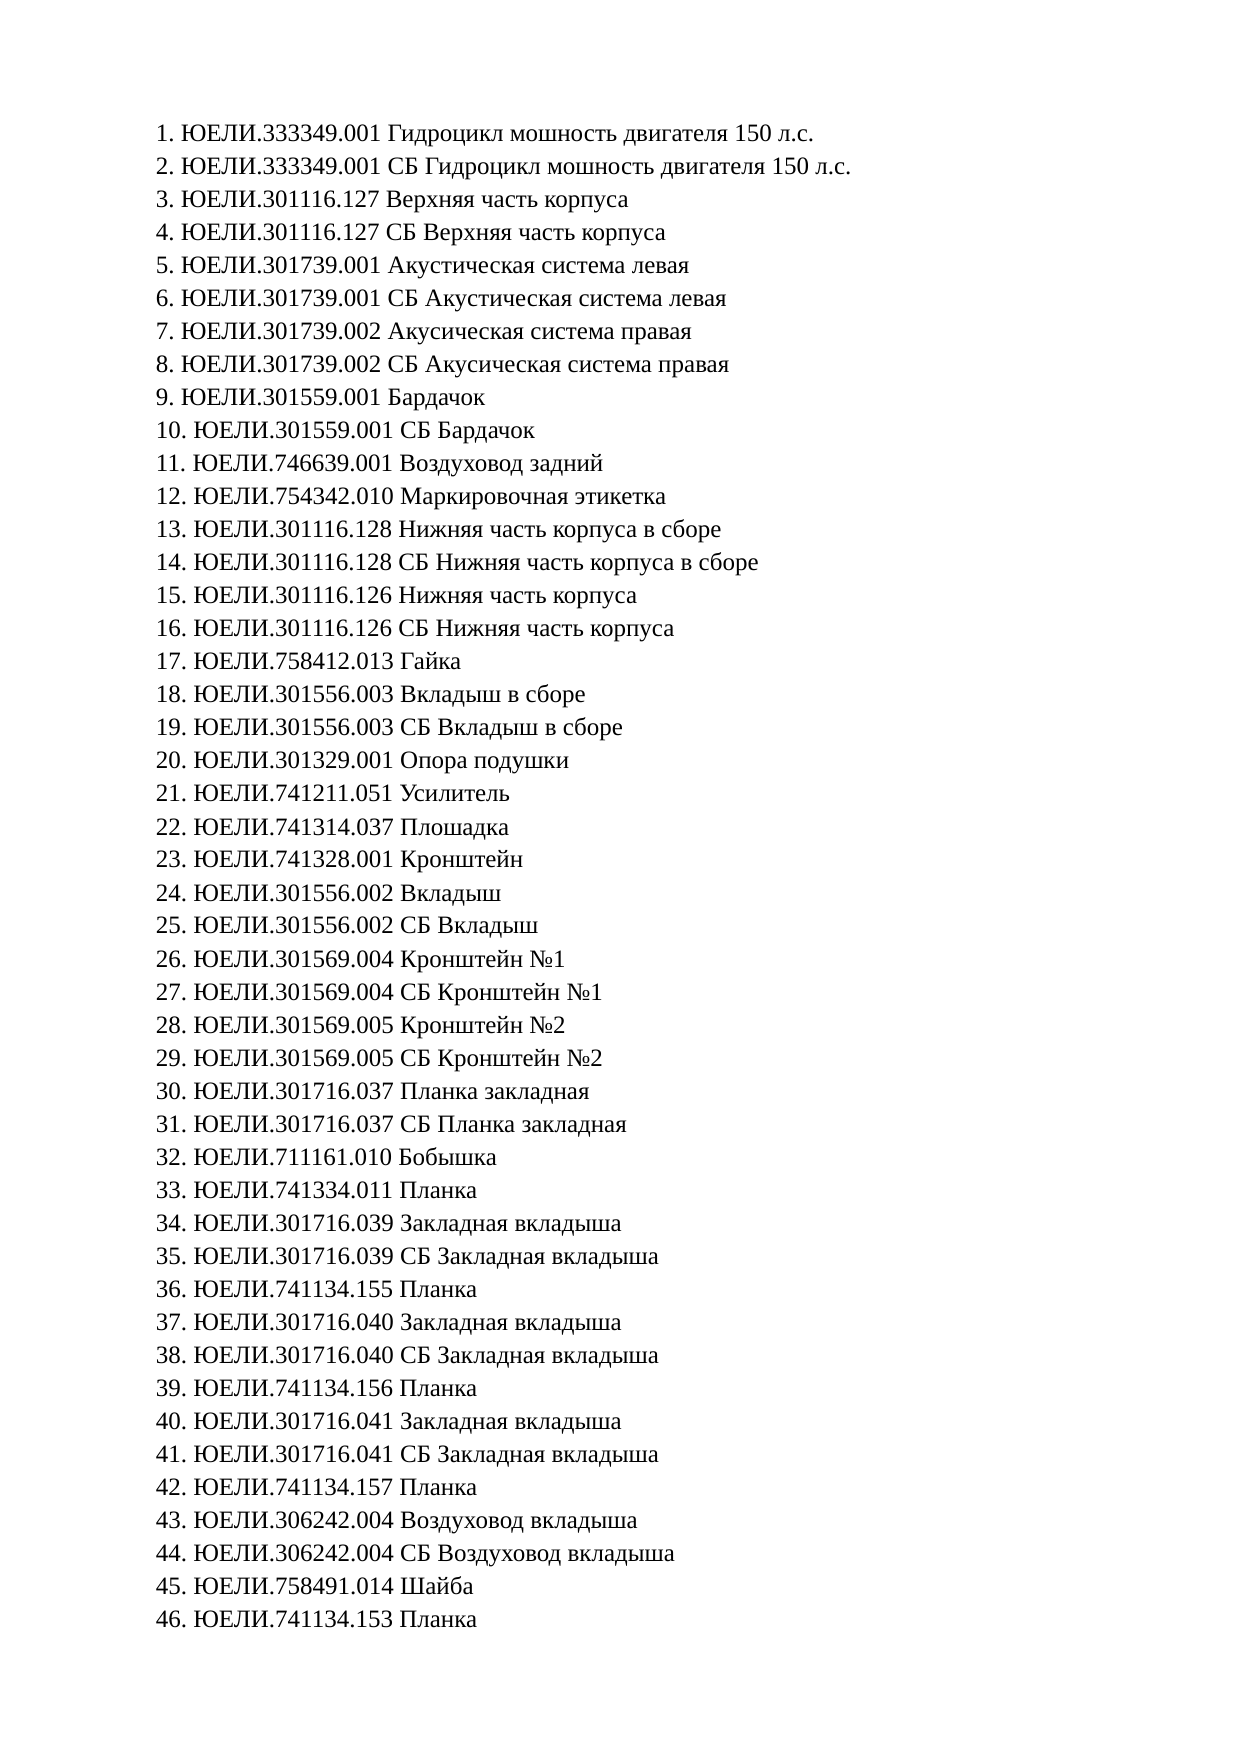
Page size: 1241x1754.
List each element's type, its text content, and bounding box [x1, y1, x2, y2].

list ЮЕЛИ.301716.039 СБ Закладная вкладыша [156, 1241, 1122, 1269]
list ЮЕЛИ.301556.002 Вкладыш [156, 878, 1122, 906]
list ЮЕЛИ.758491.014 Шайба [156, 1571, 1122, 1600]
list ЮЕЛИ.741134.155 Планка [156, 1274, 1122, 1303]
list ЮЕЛИ.301739.001 Акустическая система левая [156, 250, 1122, 279]
list ЮЕЛИ.741334.011 Планка [156, 1175, 1122, 1203]
list ЮЕЛИ.301716.041 СБ Закладная вкладыша [156, 1439, 1122, 1468]
list ЮЕЛИ.301559.001 Бардачок [156, 382, 1122, 411]
list ЮЕЛИ.301116.126 СБ Нижняя часть корпуса [156, 613, 1122, 642]
list ЮЕЛИ.301569.005 Кронштейн №2 [156, 1010, 1122, 1038]
list ЮЕЛИ.301116.126 Нижняя часть корпуса [156, 580, 1122, 609]
list ЮЕЛИ.301716.041 Закладная вкладыша [156, 1406, 1122, 1435]
list ЮЕЛИ.301716.040 Закладная вкладыша [156, 1307, 1122, 1336]
list ЮЕЛИ.301569.004 Кронштейн №1 [156, 944, 1122, 972]
list ЮЕЛИ.301556.002 СБ Вкладыш [156, 911, 1122, 939]
list ЮЕЛИ.301556.003 СБ Вкладыш в сборе [156, 712, 1122, 741]
list ЮЕЛИ.301716.037 СБ Планка закладная [156, 1109, 1122, 1137]
list ЮЕЛИ.301739.002 СБ Акусическая система правая [156, 349, 1122, 378]
list ЮЕЛИ.306242.004 СБ Воздуховод вкладыша [156, 1538, 1122, 1567]
list ЮЕЛИ.741211.051 Усилитель [156, 778, 1122, 807]
list ЮЕЛИ.301716.037 Планка закладная [156, 1076, 1122, 1104]
list ЮЕЛИ.301716.040 СБ Закладная вкладыша [156, 1340, 1122, 1369]
list ЮЕЛИ.741134.157 Планка [156, 1472, 1122, 1501]
list ЮЕЛИ.306242.004 Воздуховод вкладыша [156, 1505, 1122, 1534]
list ЮЕЛИ.741314.037 Плошадка [156, 812, 1122, 840]
list ЮЕЛИ.301716.039 Закладная вкладыша [156, 1208, 1122, 1237]
list ЮЕЛИ.301559.001 СБ Бардачок [156, 415, 1122, 444]
list ЮЕЛИ.754342.010 Маркировочная этикетка [156, 481, 1122, 510]
list ЮЕЛИ.741328.001 Кронштейн [156, 844, 1122, 873]
list ЮЕЛИ.301569.004 СБ Кронштейн №1 [156, 977, 1122, 1005]
list ЮЕЛИ.711161.010 Бобышка [156, 1142, 1122, 1171]
list ЮЕЛИ.758412.013 Гайка [156, 646, 1122, 675]
list ЮЕЛИ.333349.001 Гидроцикл мошность двигателя 150 л.с. [156, 118, 1122, 147]
list ЮЕЛИ.301569.005 СБ Кронштейн №2 [156, 1043, 1122, 1071]
list ЮЕЛИ.741134.153 Планка [156, 1604, 1122, 1633]
list ЮЕЛИ.301116.128 СБ Нижняя часть корпуса в сборе [156, 547, 1122, 576]
list ЮЕЛИ.746639.001 Воздуховод задний [156, 448, 1122, 477]
list ЮЕЛИ.333349.001 СБ Гидроцикл мошность двигателя 150 л.с. [156, 151, 1122, 180]
list ЮЕЛИ.301116.127 Верхняя часть корпуса [156, 184, 1122, 213]
list ЮЕЛИ.301739.002 Акусическая система правая [156, 316, 1122, 345]
list ЮЕЛИ.301739.001 СБ Акустическая система левая [156, 283, 1122, 312]
list ЮЕЛИ.301329.001 Опора подушки [156, 746, 1122, 774]
list ЮЕЛИ.741134.156 Планка [156, 1373, 1122, 1402]
list ЮЕЛИ.301556.003 Вкладыш в сборе [156, 679, 1122, 708]
list ЮЕЛИ.301116.128 Нижняя часть корпуса в сборе [156, 514, 1122, 543]
list ЮЕЛИ.301116.127 СБ Верхняя часть корпуса [156, 217, 1122, 246]
